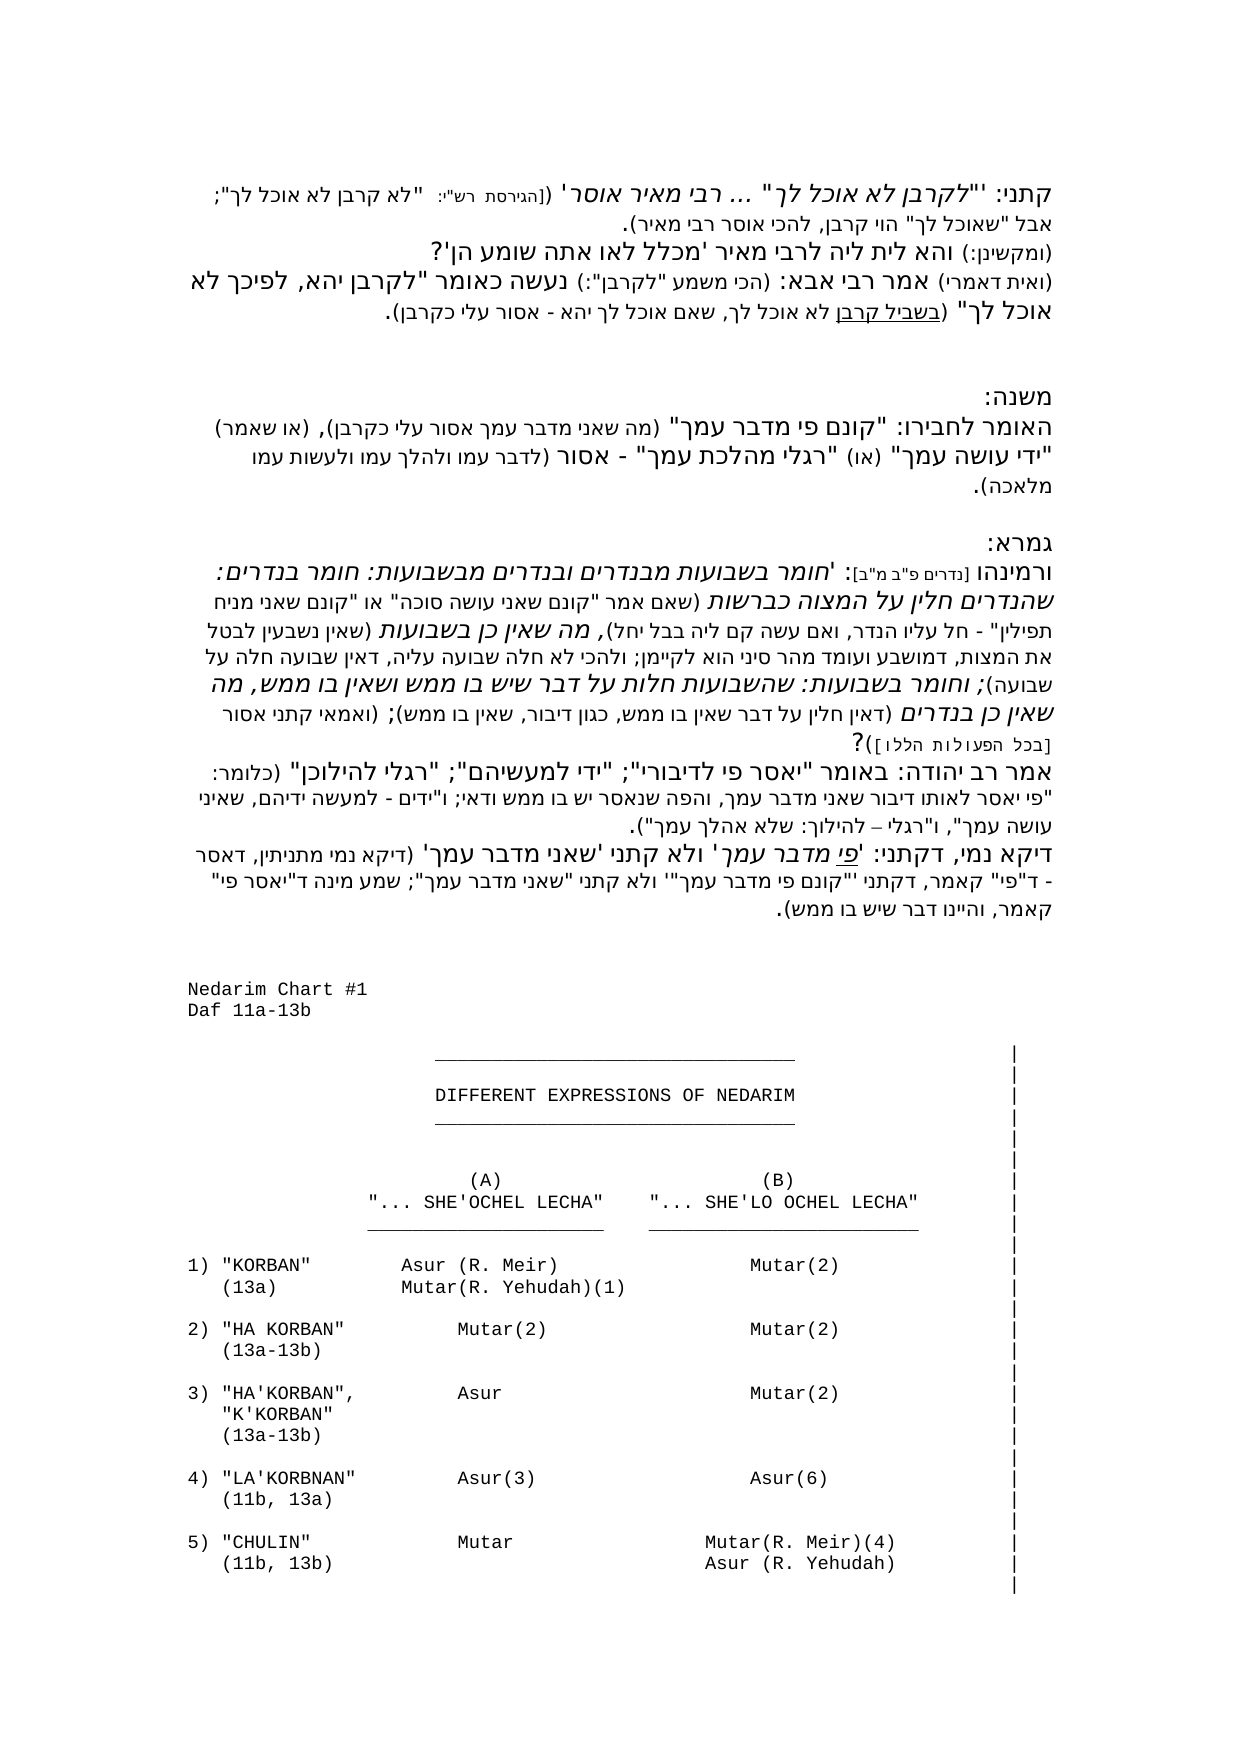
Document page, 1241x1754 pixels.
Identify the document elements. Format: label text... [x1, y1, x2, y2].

text קתני: '"לקרבן לא אוכל לך" ... רבי מאיר אוסר' ([הגירסת רש"י: "לא קרבן לא אוכל לך"; אבל "שאוכל לך" הוי קרבן, להכי אוסר רבי מאיר). [187, 179, 1053, 237]
text גמרא: [187, 528, 1053, 557]
text ורמינהו [נדרים פ"ב מ"ב]: 'חומר בשבועות מבנדרים ובנדרים מבשבועות: חומר בנדרים: שהנדרים חלין על המצוה כברשות (שאם אמר "קונם שאני עושה סוכה" או "קונם שאני מניח תפילין" - חל עליו הנדר, ואם עשה קם ליה בבל יחל), מה שאין כן בשבועות (שאין נשבעין לבטל את המצות, דמושבע ועומד מהר סיני הוא לקיימן; ולהכי לא חלה שבועה עליה, דאין שבועה חלה על שבועה); וחומר בשבועות: שהשבועות חלות על דבר שיש בו ממש ושאין בו ממש, מה שאין כן בנדרים (דאין חלין על דבר שאין בו ממש, כגון דיבור, שאין בו ממש); (ואמאי קתני אסור [בכל הפעולות הללו])? [187, 557, 1053, 757]
text אמר רב יהודה: באומר "יאסר פי לדיבורי"; "ידי למעשיהם"; "רגלי להילוכן" (כלומר: "פי יאסר לאותו דיבור שאני מדבר עמך, והפה שנאסר יש בו ממש ודאי; ו"ידים - למעשה ידיהם, שאיני עושה עמך", ו"רגלי – להילוך: שלא אהלך עמך"). [187, 757, 1053, 840]
text Nedarim Chart #1 Daf 11a-13b ________________________________ | | DIFFERENT EXPRESSIONS OF NEDARIM | ________________________________ | | | (A) (B) | "... SHE'OCHEL LECHA" "... SHE'LO OCHEL LECHA" | _____________________ ________________________ | | 1) "KORBAN" Asur (R. Meir) Mutar(2) | (13a) Mutar(R. Yehudah)(1) | | 2) "HA KORBAN" Mutar(2) Mutar(2) | (13a-13b) | | 3) "HA'KORBAN", Asur Mutar(2) | "K'KORBAN" | (13a-13b) | | 4) "LA'KORBNAN" Asur(3) Asur(6) | (11b, 13a) | | 5) "CHULIN" Mutar Mutar(R. Meir)(4) | (11b, 13b) Asur (R. Yehudah) | | [187, 980, 1053, 1596]
text האומר לחבירו: "קונם פי מדבר עמך" (מה שאני מדבר עמך אסור עלי כקרבן), (או שאמר) "ידי עושה עמך" (או) "רגלי מהלכת עמך" - אסור (לדבר עמו ולהלך עמו ולעשות עמו מלאכה). [187, 412, 1053, 499]
text משנה: [187, 382, 1053, 412]
text (ואית דאמרי) אמר רבי אבא: (הכי משמע "לקרבן":) נעשה כאומר "לקרבן יהא, לפיכך לא אוכל לך" (בשביל קרבן לא אוכל לך, שאם אוכל לך יהא - אסור עלי כקרבן). [187, 267, 1053, 325]
text דיקא נמי, דקתני: 'פי מדבר עמך' ולא קתני 'שאני מדבר עמך' (דיקא נמי מתניתין, דאסר - ד"פי" קאמר, דקתני '"קונם פי מדבר עמך"' ולא קתני "שאני מדבר עמך"; שמע מינה ד"יאסר פי" קאמר, והיינו דבר שיש בו ממש). [187, 840, 1053, 922]
text (ומקשינן:) והא לית ליה לרבי מאיר 'מכלל לאו אתה שומע הן'? [187, 237, 1053, 267]
